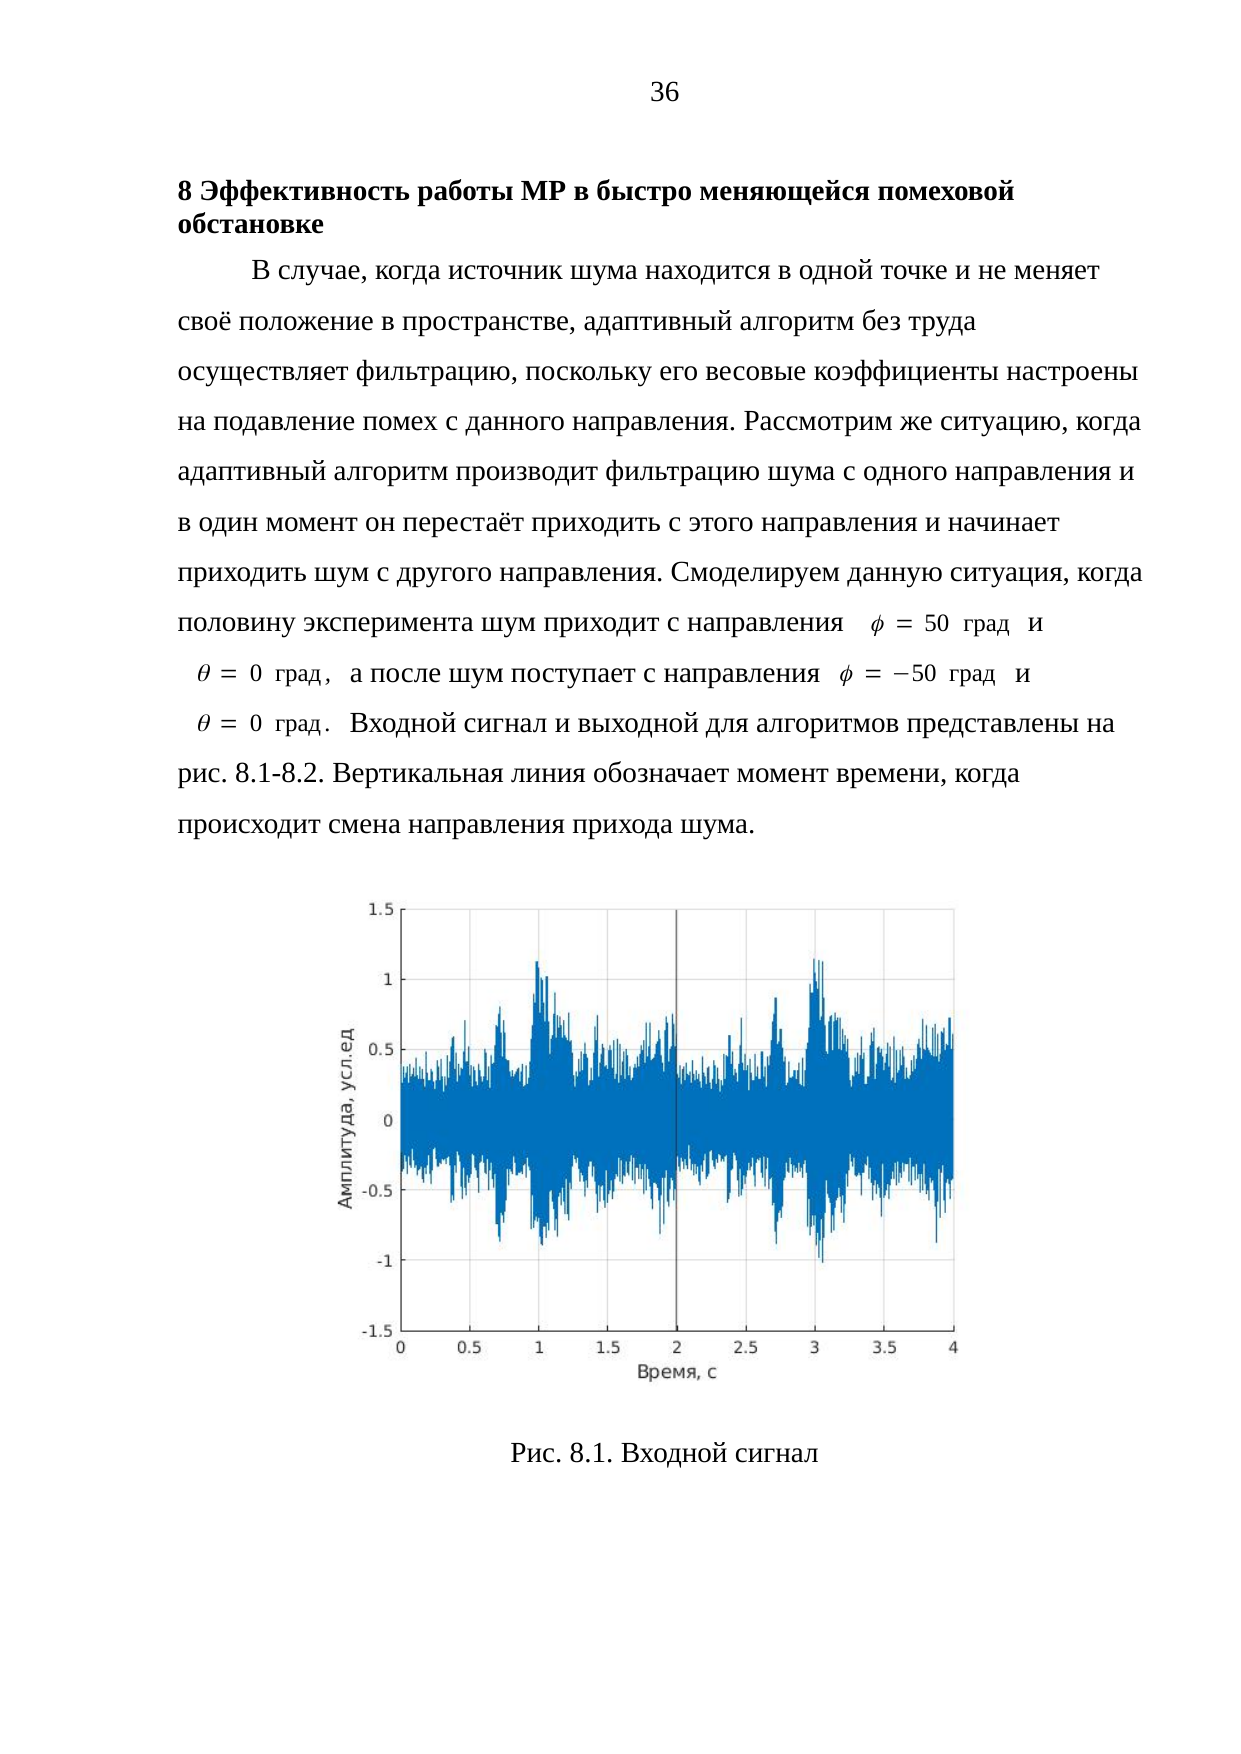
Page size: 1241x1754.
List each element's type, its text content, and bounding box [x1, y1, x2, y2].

subtitle Эффективность работы МР в быстро меняющейся помеховой обстановке [177, 173, 1152, 240]
picture [308, 870, 1021, 1387]
text Рис. 8.1. Входной сигнал [177, 871, 1152, 1468]
text В случае, когда источник шума находится в одной точке и не меняет своё положение в пространстве, адаптивный алгоритм без труда осуществляет фильтрацию, поскольку его весовые коэффициенты настроены на подавление помех с данного направления. Рассмотрим же ситуацию, когда адаптивный алгоритм производит фильтрацию шума с одного направления и в один момент он перестаёт приходить с этого направления и начинает приходить шум с другого направления. Смоделируем данную ситуация, когда половину эксперимента шум приходит с направления иа после шум поступает с направленияиВходной сигнал и выходной для алгоритмов представлены на рис. 8.1-8.2. Вертикальная линия обозначает момент времени, когда происходит смена направления прихода шума. [177, 252, 1152, 839]
